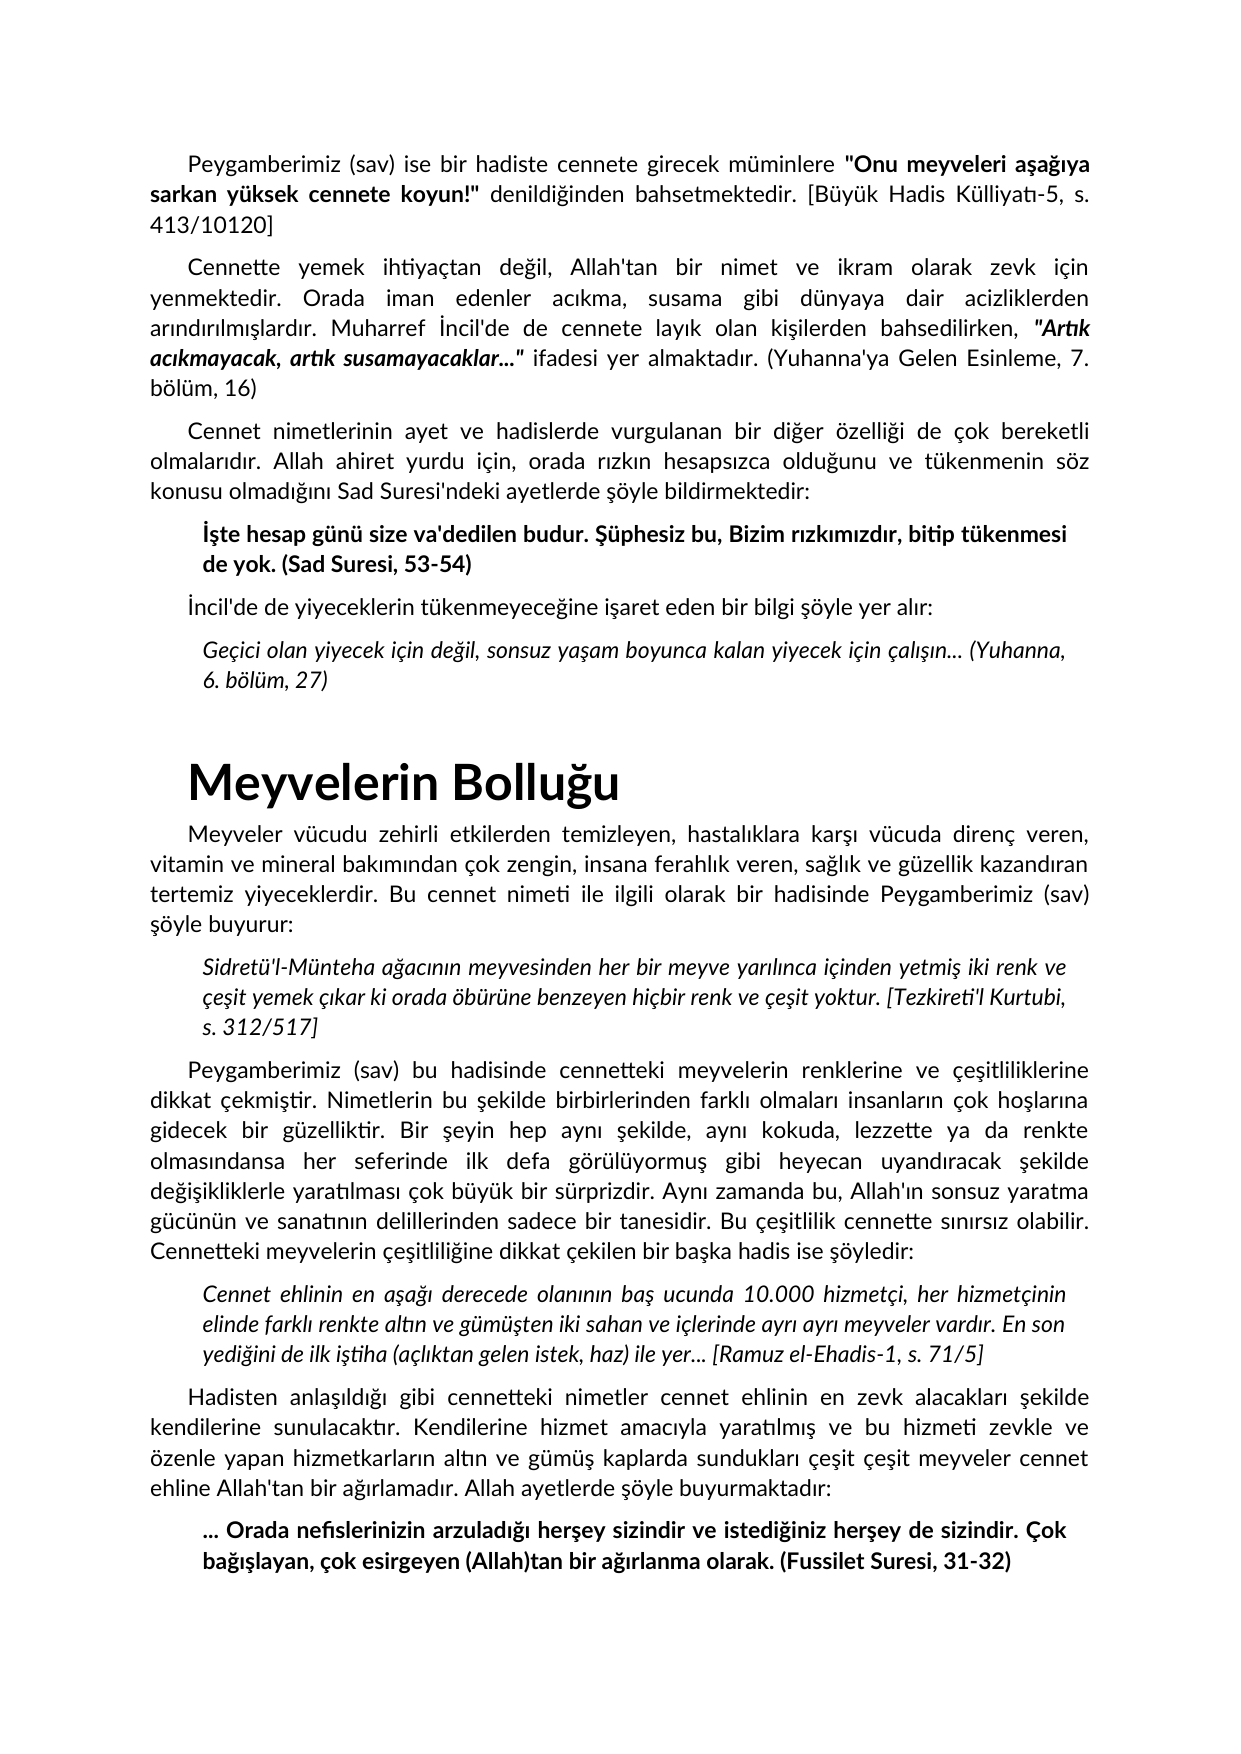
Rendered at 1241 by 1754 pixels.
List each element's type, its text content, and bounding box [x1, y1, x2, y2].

text Cennette yemek ihtiyaçtan değil, Allah'tan bir nimet ve ikram olarak zevk için yenmektedir. Orada iman edenler acıkma, susama gibi dünyaya dair acizliklerden arındırılmışlardır. Muharref İncil'de de cennete layık olan kişilerden bahsedilirken, "Artık acıkmayacak, artık susamayacaklar..." ifadesi yer almaktadır. (Yuhanna'ya Gelen Esinleme, 7. bölüm, 16) [150, 253, 1090, 401]
text Sidretü'l-Münteha ağacının meyvesinden her bir meyve yarılınca içinden yetmiş iki renk ve çeşit yemek çıkar ki orada öbürüne benzeyen hiçbir renk ve çeşit yoktur. [Tezkireti'l Kurtubi, s. 312/517] [202, 953, 1068, 1041]
text Peygamberimiz (sav) bu hadisinde cennetteki meyvelerin renklerine ve çeşitliliklerine dikkat çekmiştir. Nimetlerin bu şekilde birbirlerinden farklı olmaları insanların çok hoşlarına gidecek bir güzelliktir. Bir şeyin hep aynı şekilde, aynı kokuda, lezzette ya da renkte olmasındansa her seferinde ilk defa görülüyormuş gibi heyecan uyandıracak şekilde değişikliklerle yaratılması çok büyük bir sürprizdir. Aynı zamanda bu, Allah'ın sonsuz yaratma gücünün ve sanatının delillerinden sadece bir tanesidir. Bu çeşitlilik cennette sınırsız olabilir. Cennetteki meyvelerin çeşitliliğine dikkat çekilen bir başka hadis ise şöyledir: [150, 1056, 1090, 1264]
text Hadisten anlaşıldığı gibi cennetteki nimetler cennet ehlinin en zevk alacakları şekilde kendilerine sunulacaktır. Kendilerine hizmet amacıyla yaratılmış ve bu hizmeti zevkle ve özenle yapan hizmetkarların altın ve gümüş kaplarda sundukları çeşit çeşit meyveler cennet ehline Allah'tan bir ağırlamadır. Allah ayetlerde şöyle buyurmaktadır: [150, 1383, 1090, 1501]
text Cennet ehlinin en aşağı derecede olanının baş ucunda 10.000 hizmetçi, her hizmetçinin elinde farklı renkte altın ve gümüşten iki sahan ve içlerinde ayrı ayrı meyveler vardır. En son yediğini de ilk iştiha (açlıktan gelen istek, haz) ile yer... [Ramuz el-Ehadis-1, s. 71/5] [202, 1280, 1068, 1368]
text Peygamberimiz (sav) ise bir hadiste cennete girecek müminlere "Onu meyveleri aşağıya sarkan yüksek cennete koyun!" denildiğinden bahsetmektedir. [Büyük Hadis Külliyatı-5, s. 413/10120] [150, 150, 1090, 238]
subtitle Meyvelerin Bolluğu [187, 751, 1090, 811]
text Cennet nimetlerinin ayet ve hadislerde vurgulanan bir diğer özelliği de çok bereketli olmalarıdır. Allah ahiret yurdu için, orada rızkın hesapsızca olduğunu ve tükenmenin söz konusu olmadığını Sad Suresi'ndeki ayetlerde şöyle bildirmektedir: [150, 417, 1090, 504]
text İşte hesap günü size va'dedilen budur. Şüphesiz bu, Bizim rızkımızdır, bitip tükenmesi de yok. (Sad Suresi, 53-54) [202, 520, 1068, 577]
text Meyveler vücudu zehirli etkilerden temizleyen, hastalıklara karşı vücuda direnç veren, vitamin ve mineral bakımından çok zengin, insana ferahlık veren, sağlık ve güzellik kazandıran tertemiz yiyeceklerdir. Bu cennet nimeti ile ilgili olarak bir hadisinde Peygamberimiz (sav) şöyle buyurur: [150, 819, 1090, 937]
text Geçici olan yiyecek için değil, sonsuz yaşam boyunca kalan yiyecek için çalışın... (Yuhanna, 6. bölüm, 27) [202, 635, 1068, 693]
text İncil'de de yiyeceklerin tükenmeyeceğine işaret eden bir bilgi şöyle yer alır: [150, 593, 1090, 620]
text ... Orada nefislerinizin arzuladığı herşey sizindir ve istediğiniz herşey de sizindir. Çok bağışlayan, çok esirgeyen (Allah)tan bir ağırlanma olarak. (Fussilet Suresi, 31-32) [202, 1516, 1068, 1574]
